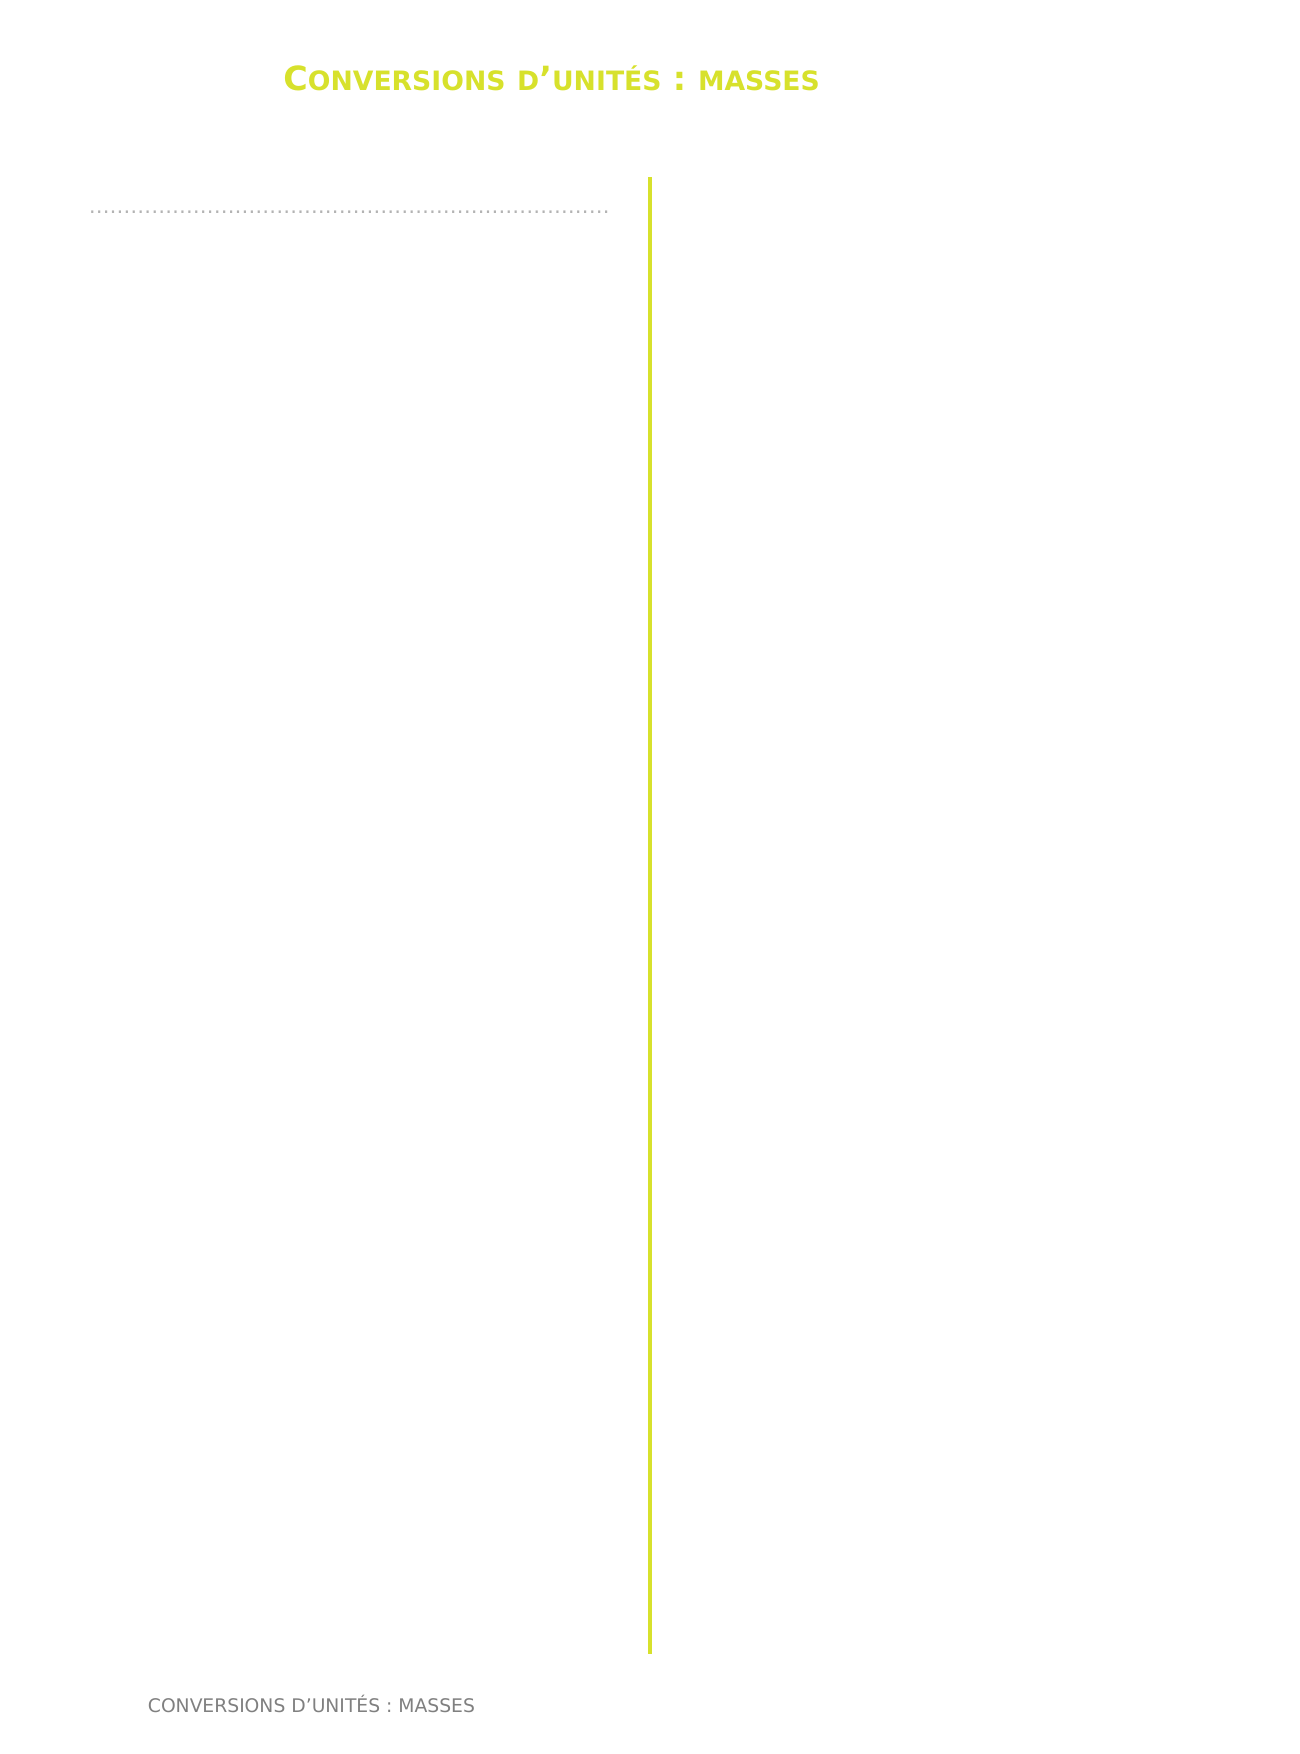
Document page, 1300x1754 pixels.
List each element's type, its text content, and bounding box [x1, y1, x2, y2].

list ………………………………………………………………… [88, 177, 629, 218]
